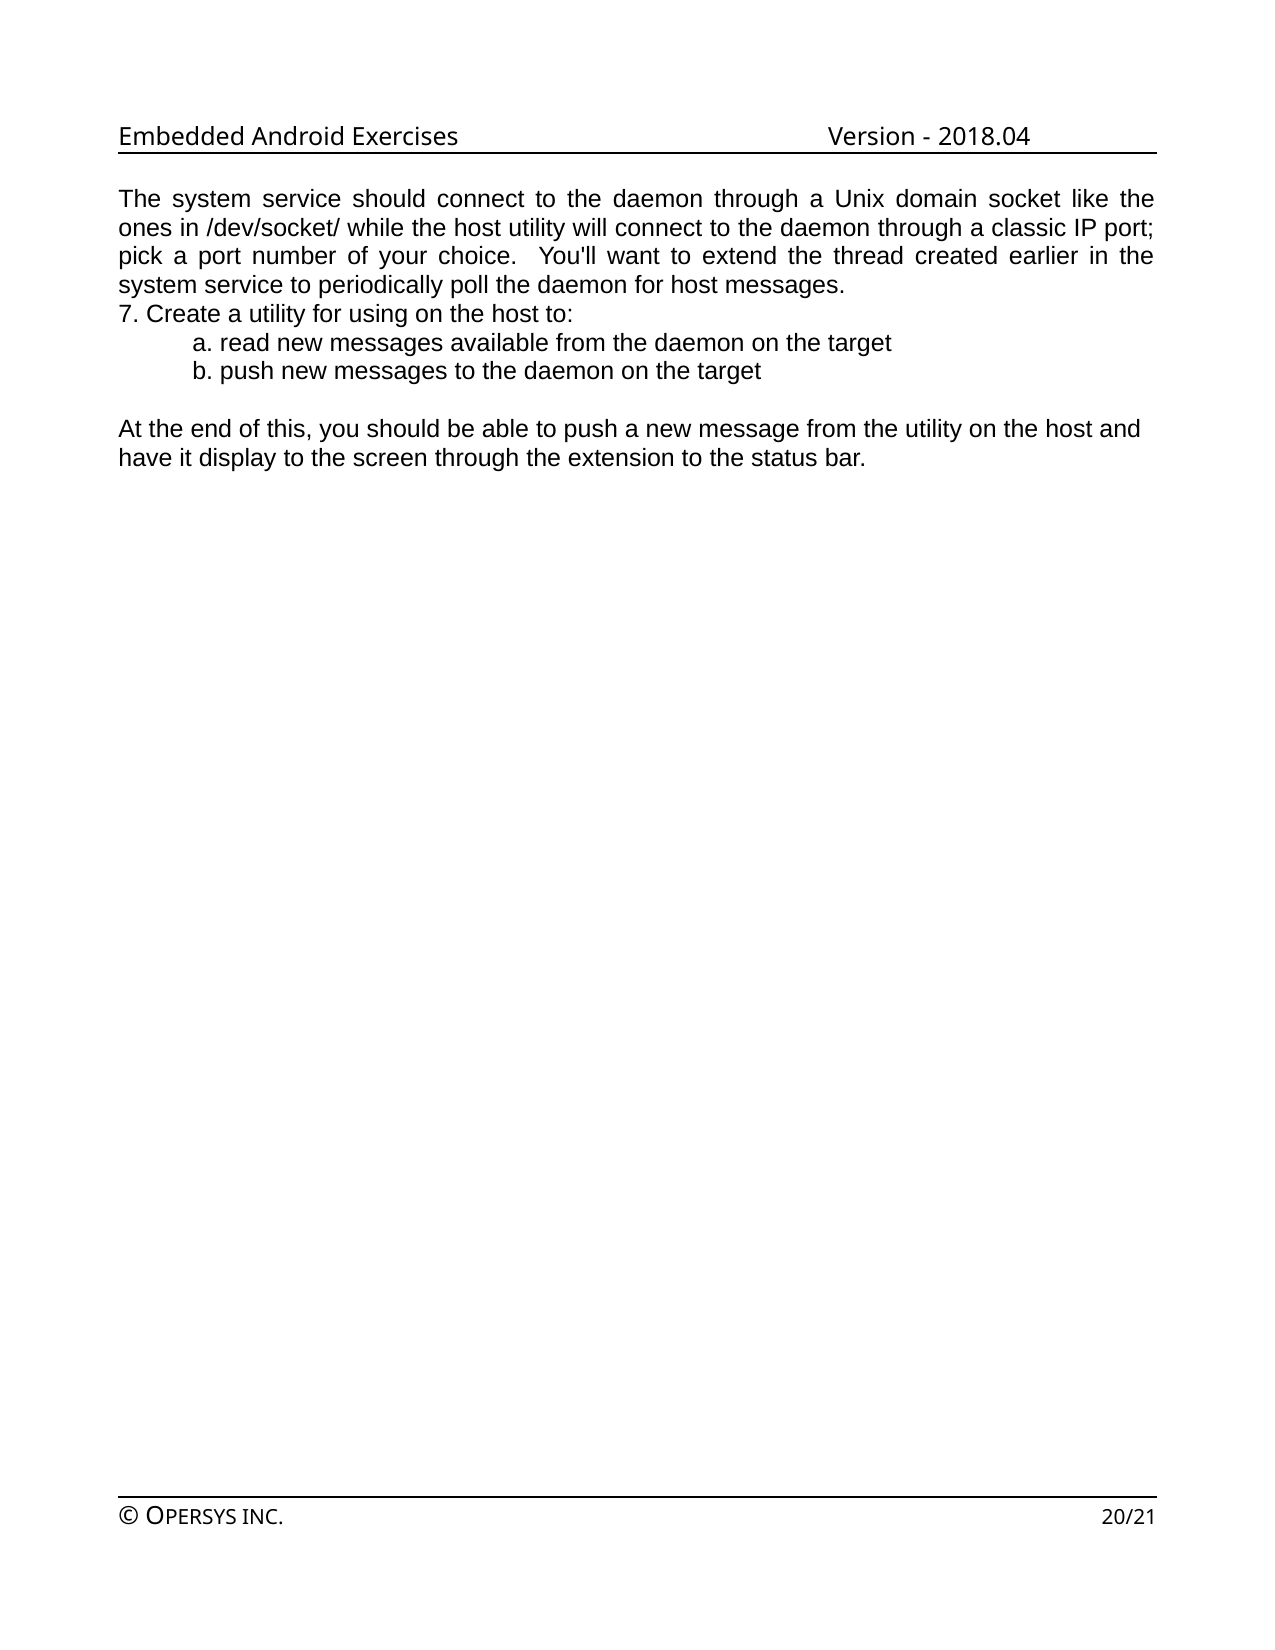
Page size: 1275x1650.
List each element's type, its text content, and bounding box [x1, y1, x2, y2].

text a. read new messages available from the daemon on the target [192, 327, 1157, 356]
text 7. Create a utility for using on the host to: [118, 299, 1157, 327]
text At the end of this, you should be able to push a new message from the utility on the host and have it display to the screen through the extension to the status bar. [118, 414, 1157, 471]
text The system service should connect to the daemon through a Unix domain socket like the ones in /dev/socket/ while the host utility will connect to the daemon through a classic IP port; pick a port number of your choice. You'll want to extend the thread created earlier in the system service to periodically poll the daemon for host messages. [118, 184, 1157, 299]
text b. push new messages to the daemon on the target [192, 356, 1157, 385]
